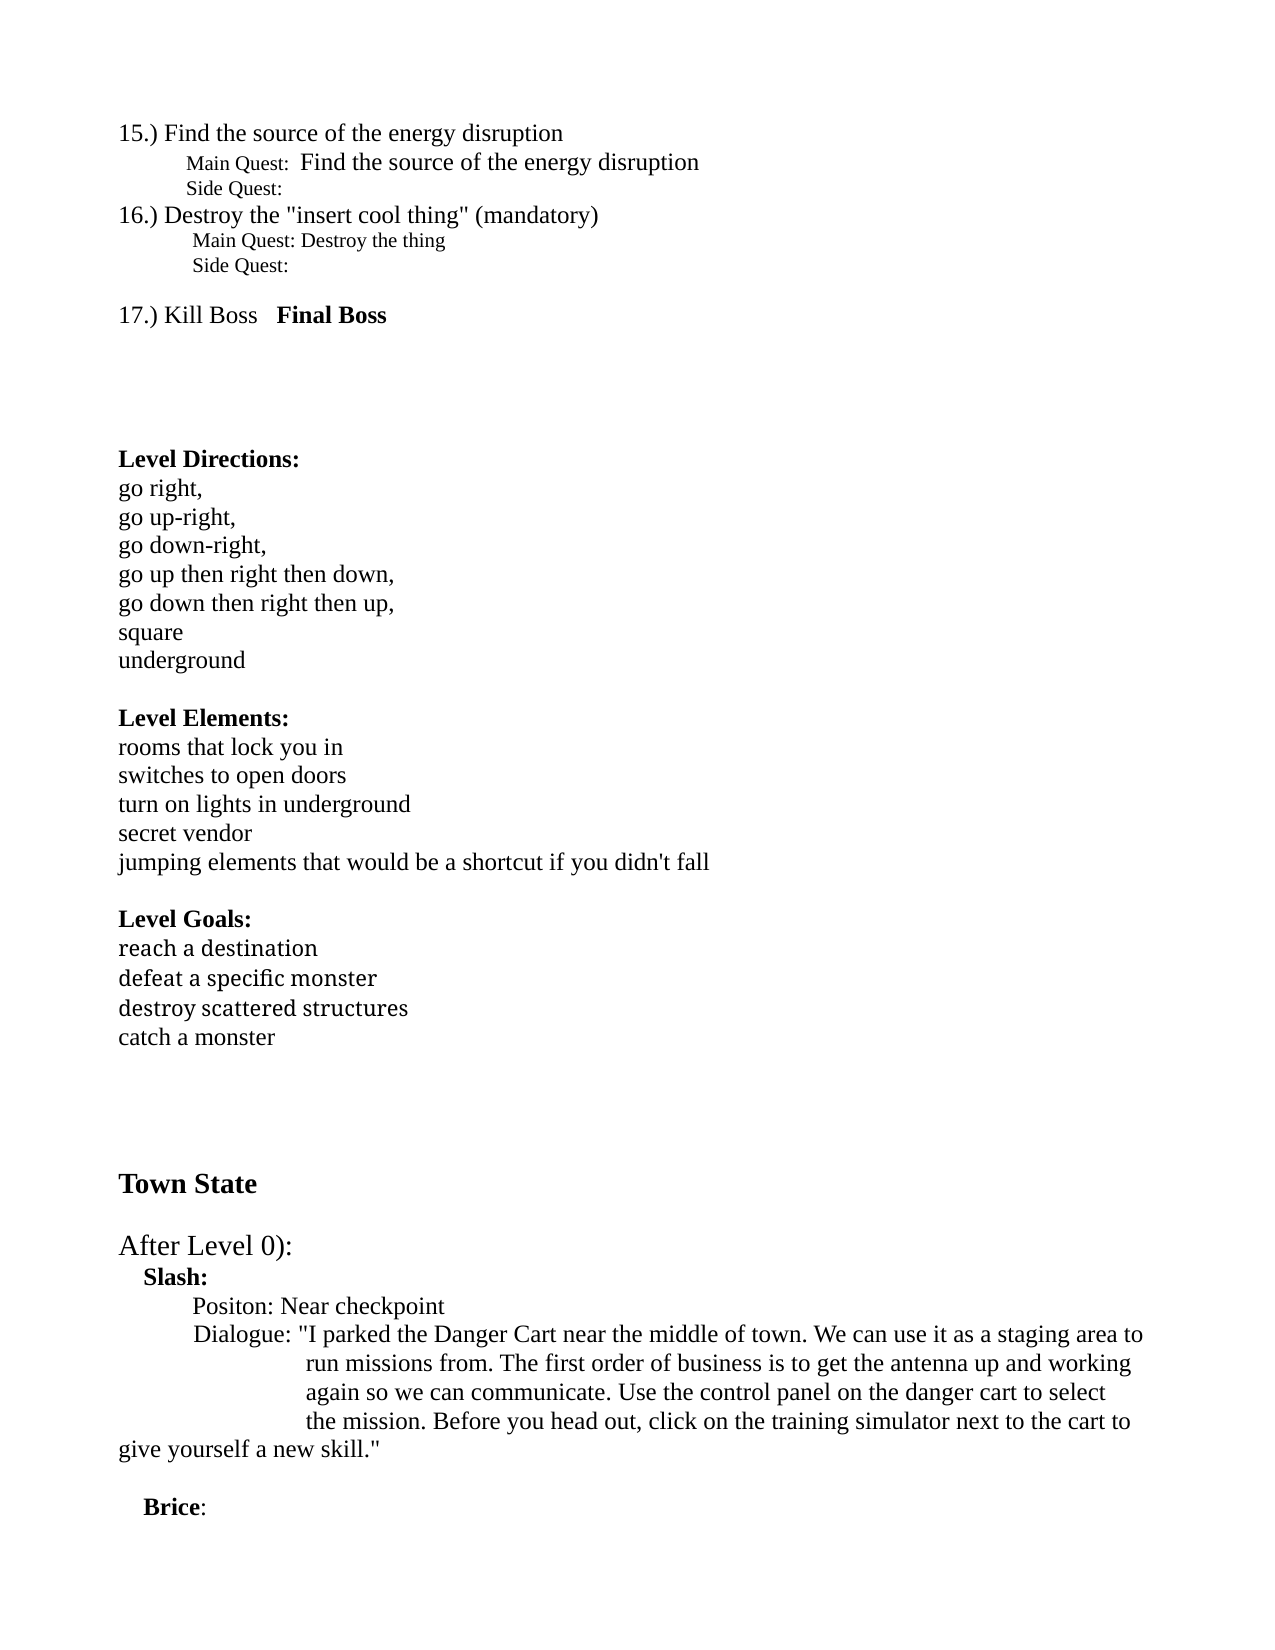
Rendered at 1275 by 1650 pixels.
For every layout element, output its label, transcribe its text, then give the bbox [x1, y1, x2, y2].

text Brice: [118, 1492, 1157, 1521]
text run missions from. The first order of business is to get the antenna up and working [118, 1348, 1157, 1377]
text go down then right then up, [118, 588, 1157, 617]
text Side Quest: [118, 252, 1157, 277]
text Positon: Near checkpoint [118, 1291, 1157, 1319]
text jumping elements that would be a shortcut if you didn't fall [118, 847, 1157, 876]
text catch a monster [118, 1022, 1157, 1051]
text Dialogue: "I parked the Danger Cart near the middle of town. We can use it as a staging area to [118, 1319, 1157, 1348]
text go down-right, [118, 531, 1157, 559]
text switches to open doors [118, 761, 1157, 789]
text square [118, 617, 1157, 646]
text Town State [118, 1166, 1157, 1200]
text defeat a specific monster [118, 963, 1157, 993]
text Level Elements: [118, 703, 1157, 732]
text Side Quest: [118, 176, 1157, 200]
text Level Directions: [118, 444, 1157, 473]
text go up-right, [118, 502, 1157, 531]
text After Level 0): [118, 1228, 1157, 1262]
text turn on lights in underground [118, 789, 1157, 818]
text 17.) Kill Boss Final Boss [118, 301, 1157, 329]
text secret vendor [118, 818, 1157, 847]
text destroy scattered structures [118, 993, 1157, 1022]
text reach a destination [118, 933, 1157, 963]
text underground [118, 646, 1157, 674]
text Level Goals: [118, 904, 1157, 933]
text go right, [118, 473, 1157, 502]
text the mission. Before you head out, click on the training simulator next to the cart to give yourself a new skill." [118, 1406, 1157, 1463]
text go up then right then down, [118, 559, 1157, 588]
text 15.) Find the source of the energy disruption [118, 118, 1157, 147]
text again so we can communicate. Use the control panel on the danger cart to select [118, 1377, 1157, 1406]
text rooms that lock you in [118, 732, 1157, 761]
text Slash: [118, 1262, 1157, 1291]
text Main Quest: Find the source of the energy disruption [118, 147, 1157, 176]
text Main Quest: Destroy the thing [118, 228, 1157, 252]
text 16.) Destroy the "insert cool thing" (mandatory) [118, 200, 1157, 228]
